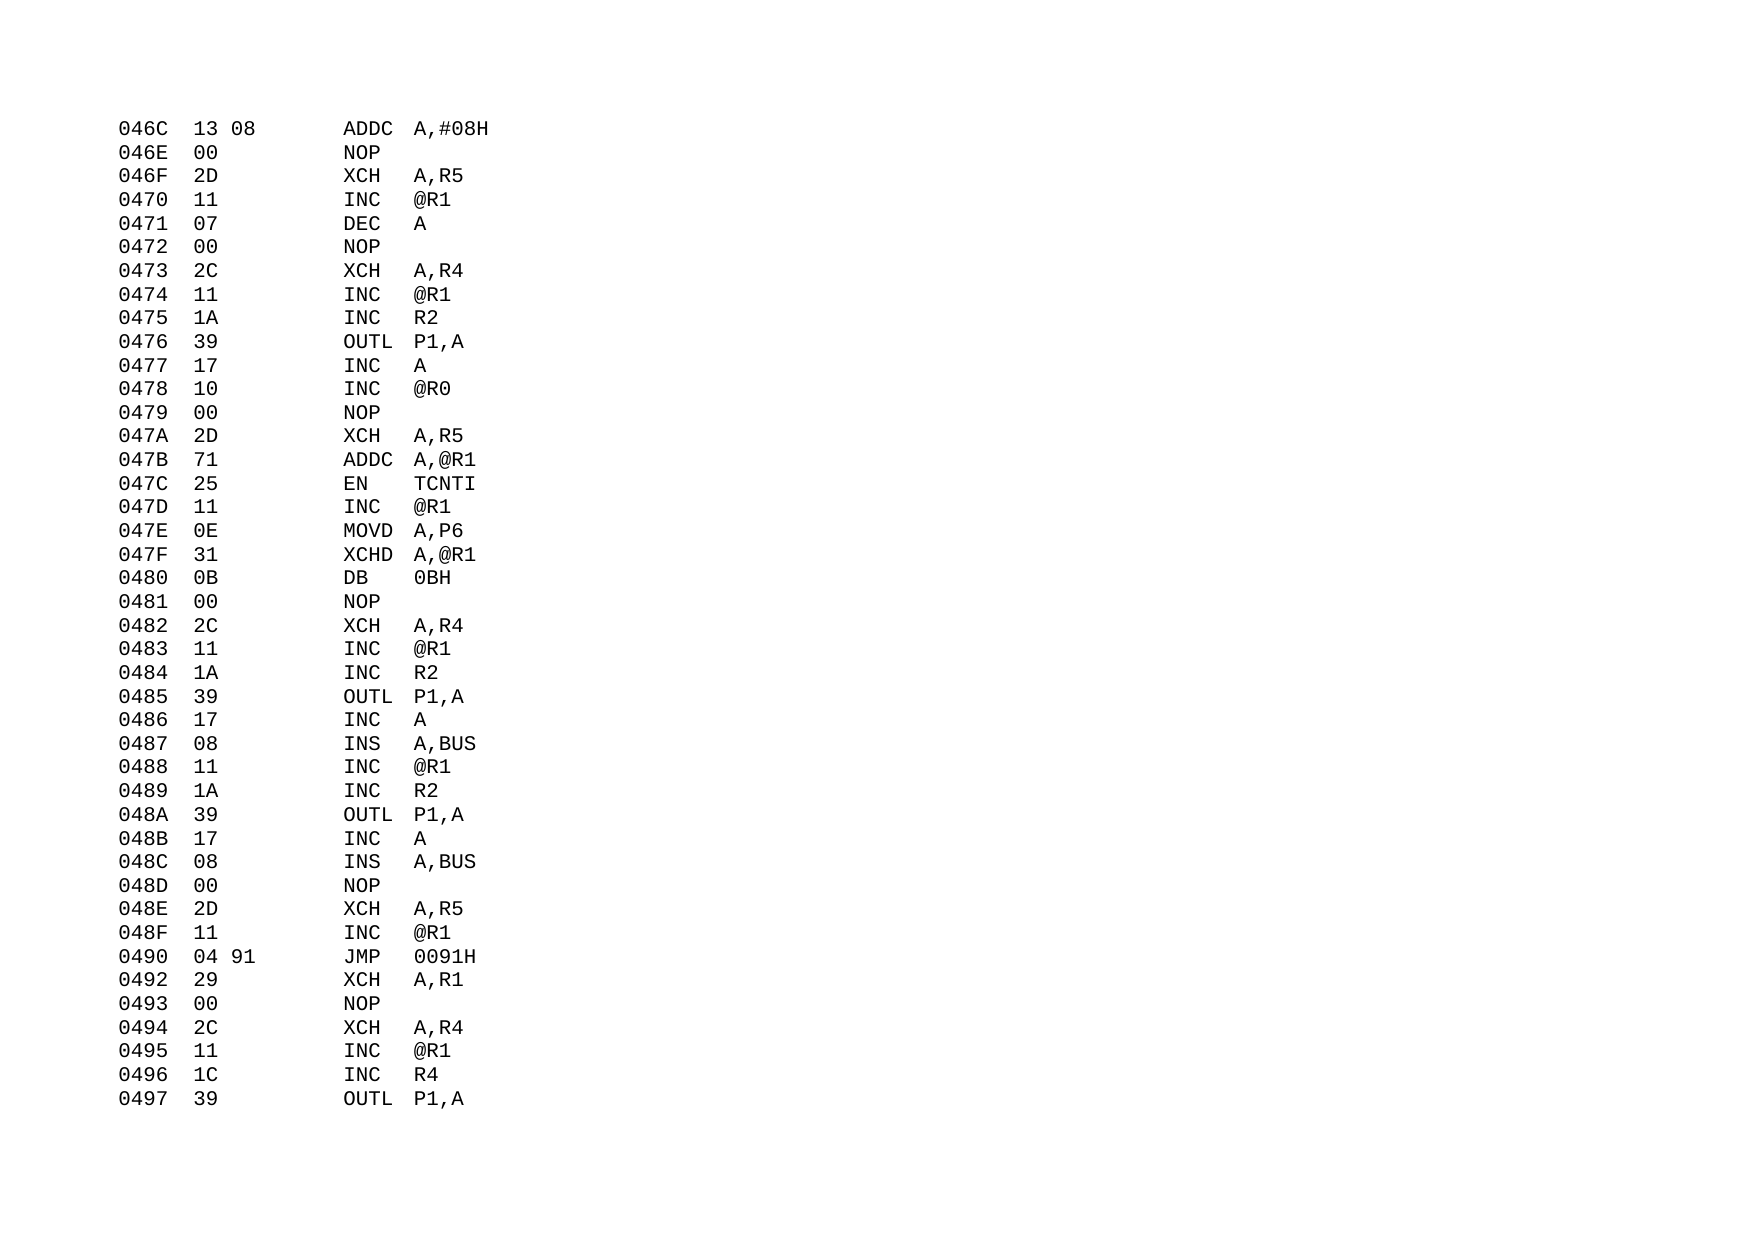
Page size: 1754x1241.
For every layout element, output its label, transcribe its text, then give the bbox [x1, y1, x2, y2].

text 0477 17 INC A [118, 354, 1636, 378]
text 047C 25 EN TCNTI [118, 473, 1636, 496]
text 0483 11 INC @R1 [118, 638, 1636, 662]
text 0494 2C XCH A,R4 [118, 1017, 1636, 1040]
text 0481 00 NOP [118, 591, 1636, 615]
text 0471 07 DEC A [118, 213, 1636, 236]
text 048E 2D XCH A,R5 [118, 898, 1636, 922]
text 046F 2D XCH A,R5 [118, 165, 1636, 189]
text 0473 2C XCH A,R4 [118, 260, 1636, 284]
text 0474 11 INC @R1 [118, 284, 1636, 307]
text 0485 39 OUTL P1,A [118, 686, 1636, 709]
text 0489 1A INC R2 [118, 780, 1636, 804]
text 0488 11 INC @R1 [118, 757, 1636, 780]
text 048F 11 INC @R1 [118, 922, 1636, 946]
text 047B 71 ADDC A,@R1 [118, 449, 1636, 473]
text 0493 00 NOP [118, 993, 1636, 1017]
text 048A 39 OUTL P1,A [118, 804, 1636, 827]
text 048C 08 INS A,BUS [118, 851, 1636, 875]
text 0475 1A INC R2 [118, 307, 1636, 331]
text 047D 11 INC @R1 [118, 496, 1636, 520]
text 0482 2C XCH A,R4 [118, 615, 1636, 638]
text 0479 00 NOP [118, 402, 1636, 426]
text 047A 2D XCH A,R5 [118, 426, 1636, 449]
text 0484 1A INC R2 [118, 662, 1636, 686]
text 046E 00 NOP [118, 142, 1636, 165]
text 0490 04 91 JMP 0091H [118, 946, 1636, 969]
text 0480 0B DB 0BH [118, 567, 1636, 591]
text 0492 29 XCH A,R1 [118, 969, 1636, 993]
text 0472 00 NOP [118, 236, 1636, 260]
text 046C 13 08 ADDC A,#08H [118, 118, 1636, 142]
text 0487 08 INS A,BUS [118, 733, 1636, 757]
text 0496 1C INC R4 [118, 1064, 1636, 1088]
text 047F 31 XCHD A,@R1 [118, 544, 1636, 567]
text 0478 10 INC @R0 [118, 378, 1636, 402]
text 0470 11 INC @R1 [118, 189, 1636, 213]
text 048B 17 INC A [118, 827, 1636, 851]
text 0476 39 OUTL P1,A [118, 331, 1636, 354]
text 047E 0E MOVD A,P6 [118, 520, 1636, 544]
text 0497 39 OUTL P1,A [118, 1088, 1636, 1111]
text 0495 11 INC @R1 [118, 1040, 1636, 1064]
text 048D 00 NOP [118, 875, 1636, 898]
text 0486 17 INC A [118, 709, 1636, 733]
